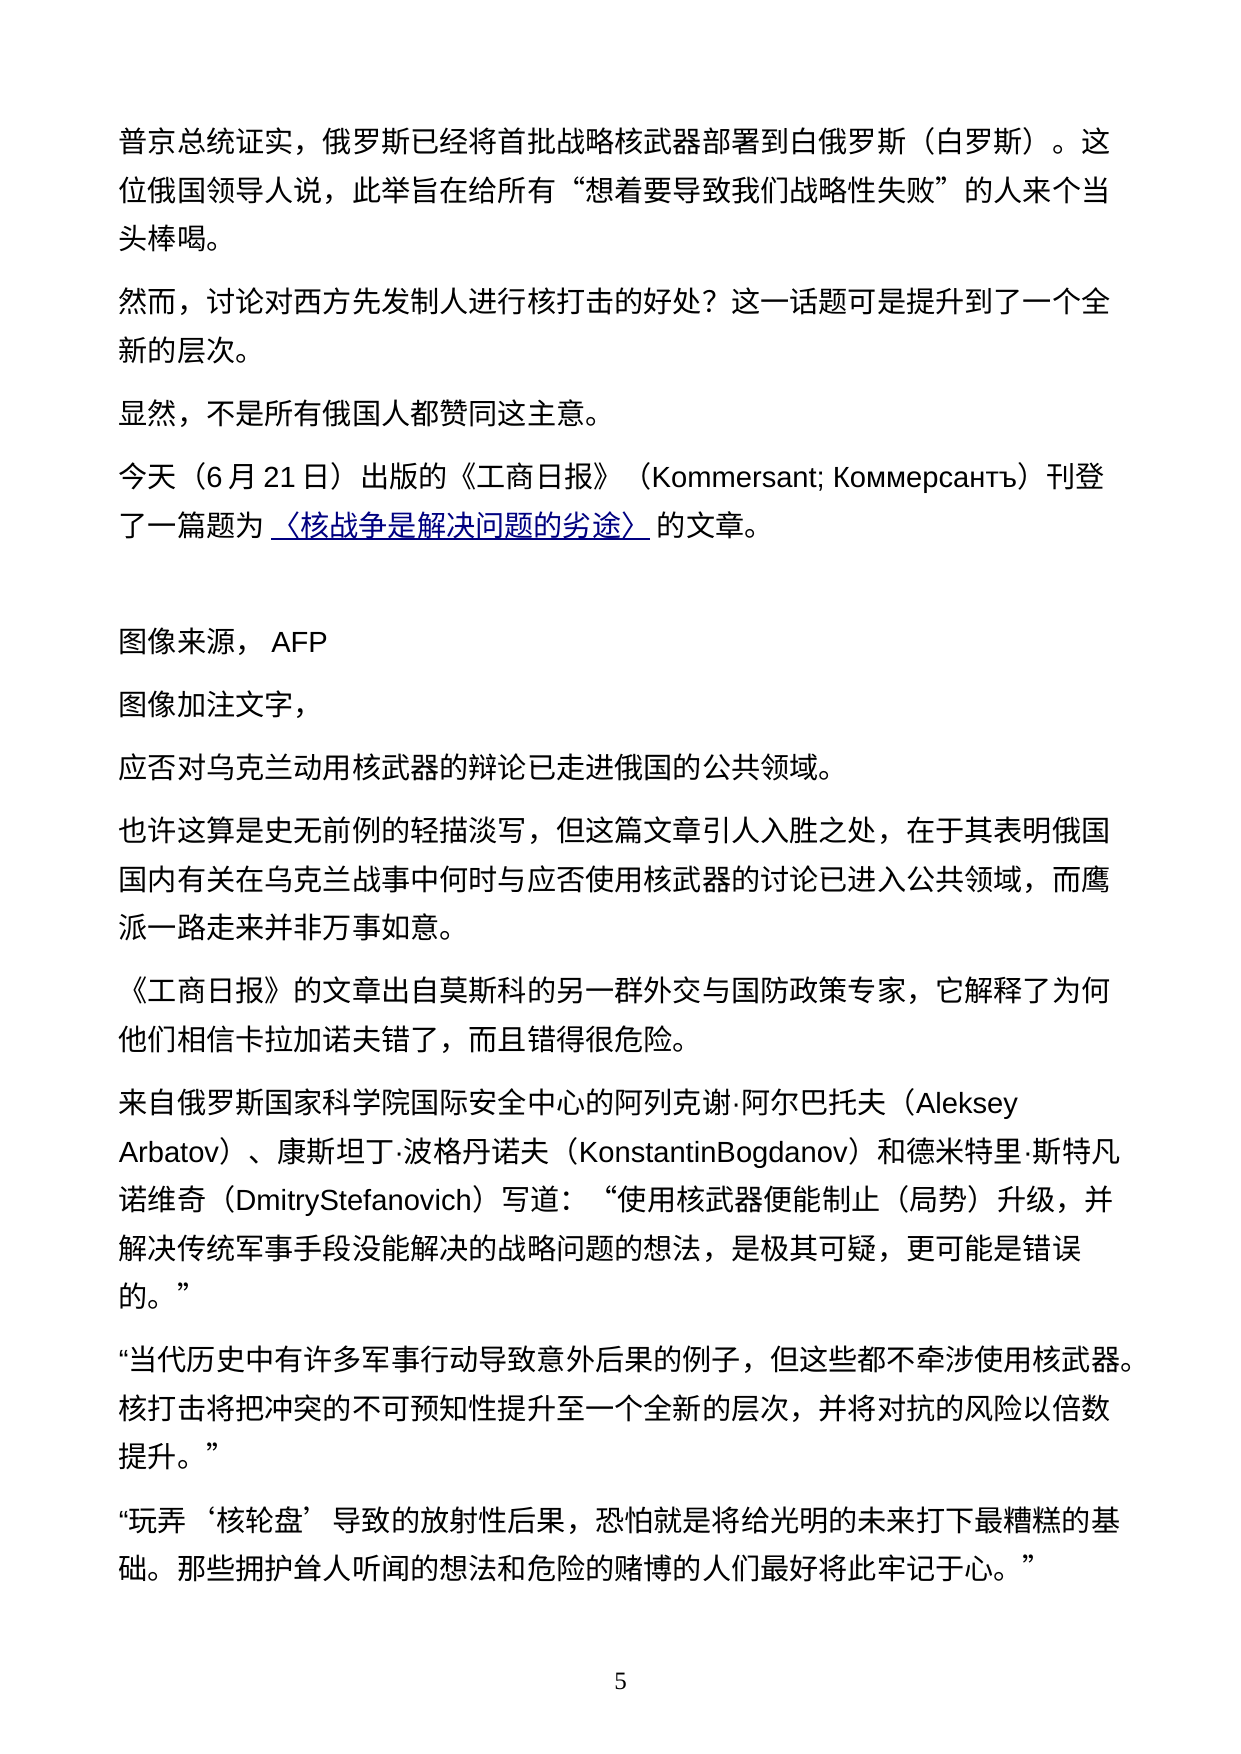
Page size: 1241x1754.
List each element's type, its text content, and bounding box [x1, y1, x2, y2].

text 应否对乌克兰动用核武器的辩论已走进俄国的公共领域。 [118, 744, 1122, 787]
text 图像加注文字， [118, 681, 1122, 724]
text 然而，讨论对西方先发制人进行核打击的好处？这一话题可是提升到了一个全新的层次。 [118, 279, 1122, 369]
text 图像来源， AFP [118, 618, 1122, 661]
text 普京总统证实，俄罗斯已经将首批战略核武器部署到白俄罗斯（白罗斯）。这位俄国领导人说，此举旨在给所有“想着要导致我们战略性失败”的人来个当头棒喝。 [118, 118, 1122, 258]
text “当代历史中有许多军事行动导致意外后果的例子，但这些都不牵涉使用核武器。核打击将把冲突的不可预知性提升至一个全新的层次，并将对抗的风险以倍数提升。” [118, 1337, 1122, 1476]
text 来自俄罗斯国家科学院国际安全中心的阿列克谢·阿尔巴托夫（Aleksey Arbatov）、康斯坦丁·波格丹诺夫（KonstantinBogdanov）和德米特里·斯特凡诺维奇（DmitryStefanovich）写道：“使用核武器便能制止（局势）升级，并解决传统军事手段没能解决的战略问题的想法，是极其可疑，更可能是错误的。” [118, 1079, 1122, 1316]
text 也许这算是史无前例的轻描淡写，但这篇文章引人入胜之处，在于其表明俄国国内有关在乌克兰战事中何时与应否使用核武器的讨论已进入公共领域，而鹰派一路走来并非万事如意。 [118, 808, 1122, 947]
text 显然，不是所有俄国人都赞同这主意。 [118, 390, 1122, 433]
text 《工商日报》的文章出自莫斯科的另一群外交与国防政策专家，它解释了为何他们相信卡拉加诺夫错了，而且错得很危险。 [118, 968, 1122, 1059]
text 今天（6月21日）出版的《工商日报》（Kommersant; Коммерсантъ）刊登了一篇题为 〈核战争是解决问题的劣途〉 的文章。 [118, 453, 1122, 544]
text “玩弄‘核轮盘’导致的放射性后果，恐怕就是将给光明的未来打下最糟糕的基础。那些拥护耸人听闻的想法和危险的赌博的人们最好将此牢记于心。” [118, 1497, 1122, 1588]
